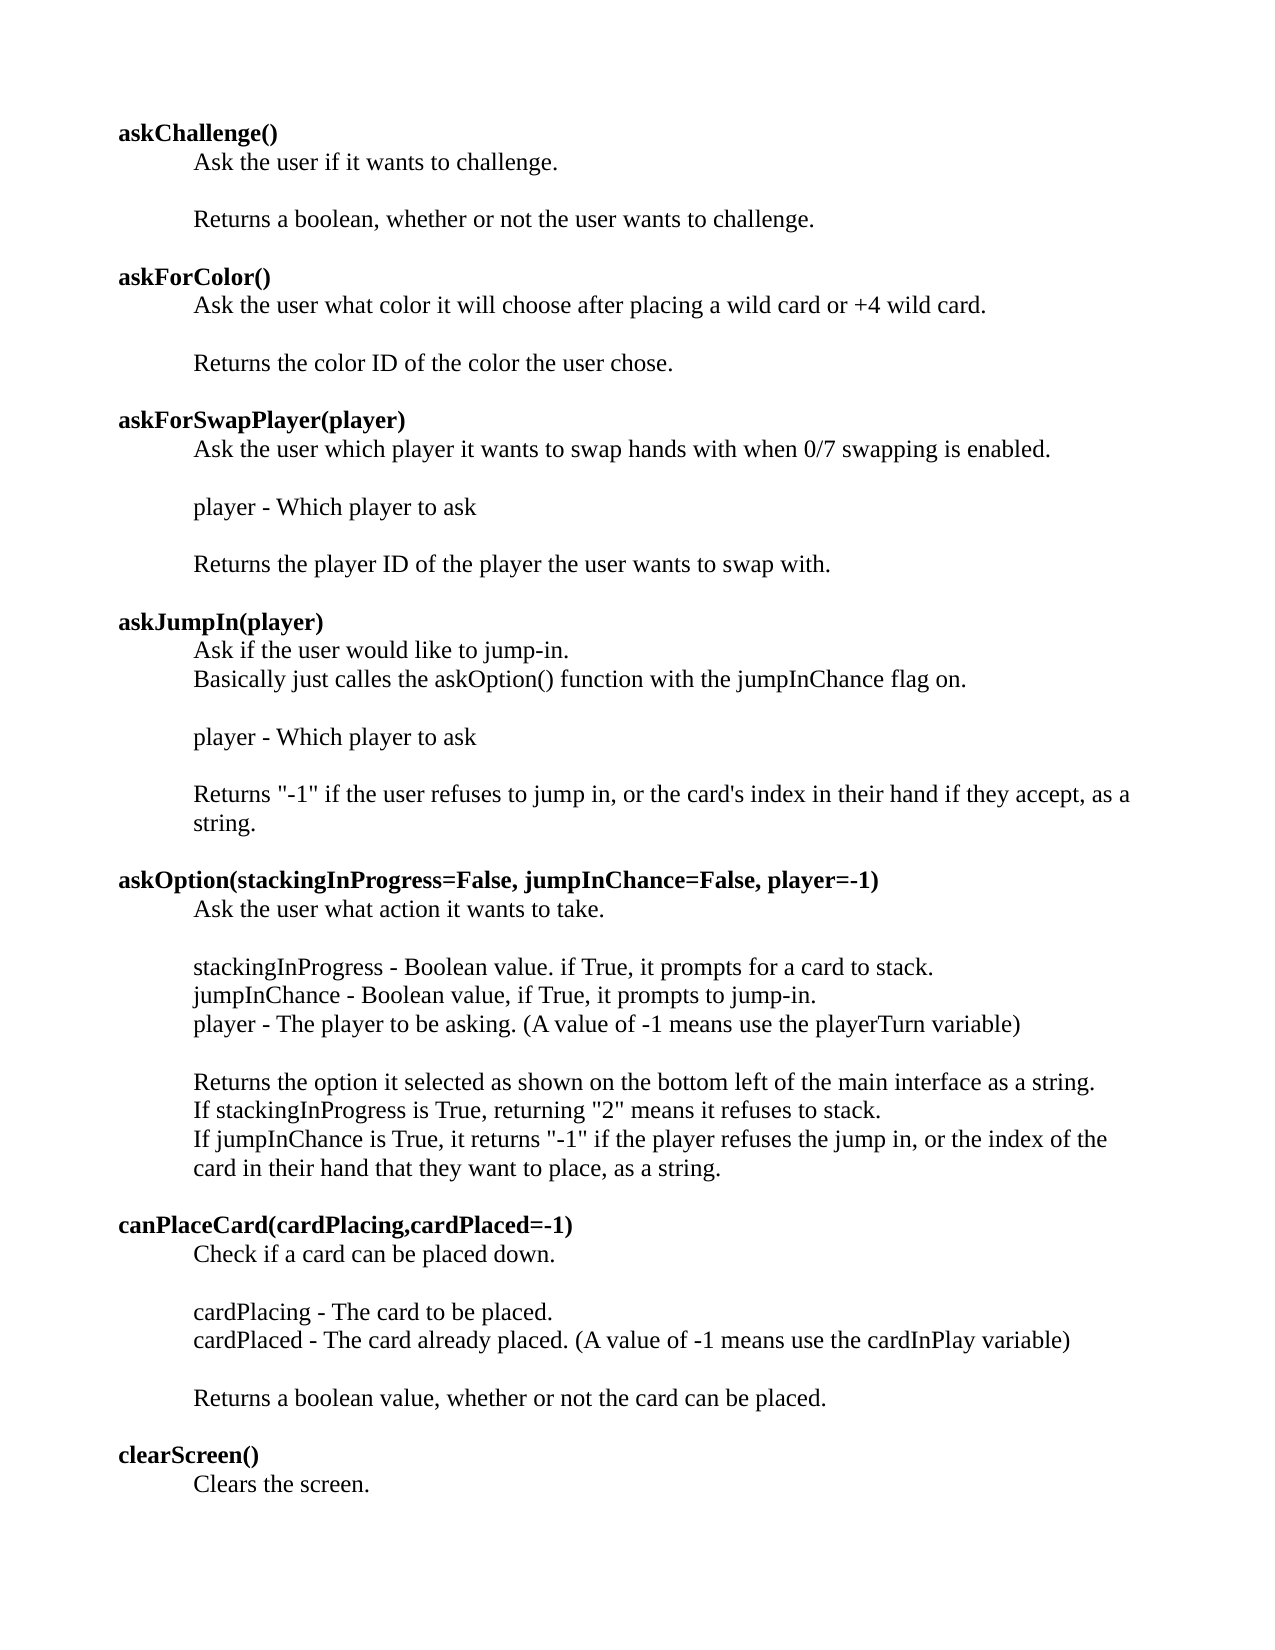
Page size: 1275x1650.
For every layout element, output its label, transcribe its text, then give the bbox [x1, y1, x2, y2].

text jumpInChance - Boolean value, if True, it prompts to jump-in. [118, 981, 1157, 1009]
text player - Which player to ask [118, 722, 1157, 751]
text askForSwapPlayer(player) [118, 406, 1157, 434]
text Check if a card can be placed down. [118, 1239, 1157, 1268]
text Ask the user what action it wants to take. [118, 894, 1157, 923]
text askOption(stackingInProgress=False, jumpInChance=False, player=-1) [118, 866, 1157, 894]
text Ask the user if it wants to challenge. [118, 147, 1157, 176]
text If stackingInProgress is True, returning "2" means it refuses to stack. [118, 1096, 1157, 1124]
text askForColor() [118, 262, 1157, 291]
text player - Which player to ask [118, 492, 1157, 521]
text Clears the screen. [118, 1469, 1157, 1498]
text Ask the user what color it will choose after placing a wild card or +4 wild card. [118, 291, 1157, 319]
text Returns a boolean, whether or not the user wants to challenge. [118, 204, 1157, 233]
text canPlaceCard(cardPlacing,cardPlaced=-1) [118, 1211, 1157, 1239]
text askJumpIn(player) [118, 607, 1157, 636]
text askChallenge() [118, 118, 1157, 147]
text player - The player to be asking. (A value of -1 means use the playerTurn variable) [118, 1009, 1157, 1038]
text Returns the option it selected as shown on the bottom left of the main interface as a string. [118, 1067, 1157, 1096]
text Returns "-1" if the user refuses to jump in, or the card's index in their hand if they accept, as a string. [118, 779, 1157, 837]
text If jumpInChance is True, it returns "-1" if the player refuses the jump in, or the index of the card in their hand that they want to place, as a string. [118, 1124, 1157, 1182]
text stackingInProgress - Boolean value. if True, it prompts for a card to stack. [118, 952, 1157, 981]
text Basically just calles the askOption() function with the jumpInChance flag on. [118, 664, 1157, 693]
text Ask if the user would like to jump-in. [118, 636, 1157, 664]
text Returns the player ID of the player the user wants to swap with. [118, 549, 1157, 578]
text cardPlacing - The card to be placed. [118, 1297, 1157, 1326]
text clearScreen() [118, 1441, 1157, 1469]
text Ask the user which player it wants to swap hands with when 0/7 swapping is enabled. [118, 434, 1157, 463]
text Returns the color ID of the color the user chose. [118, 348, 1157, 377]
text cardPlaced - The card already placed. (A value of -1 means use the cardInPlay variable) [118, 1326, 1157, 1354]
text Returns a boolean value, whether or not the card can be placed. [118, 1383, 1157, 1412]
